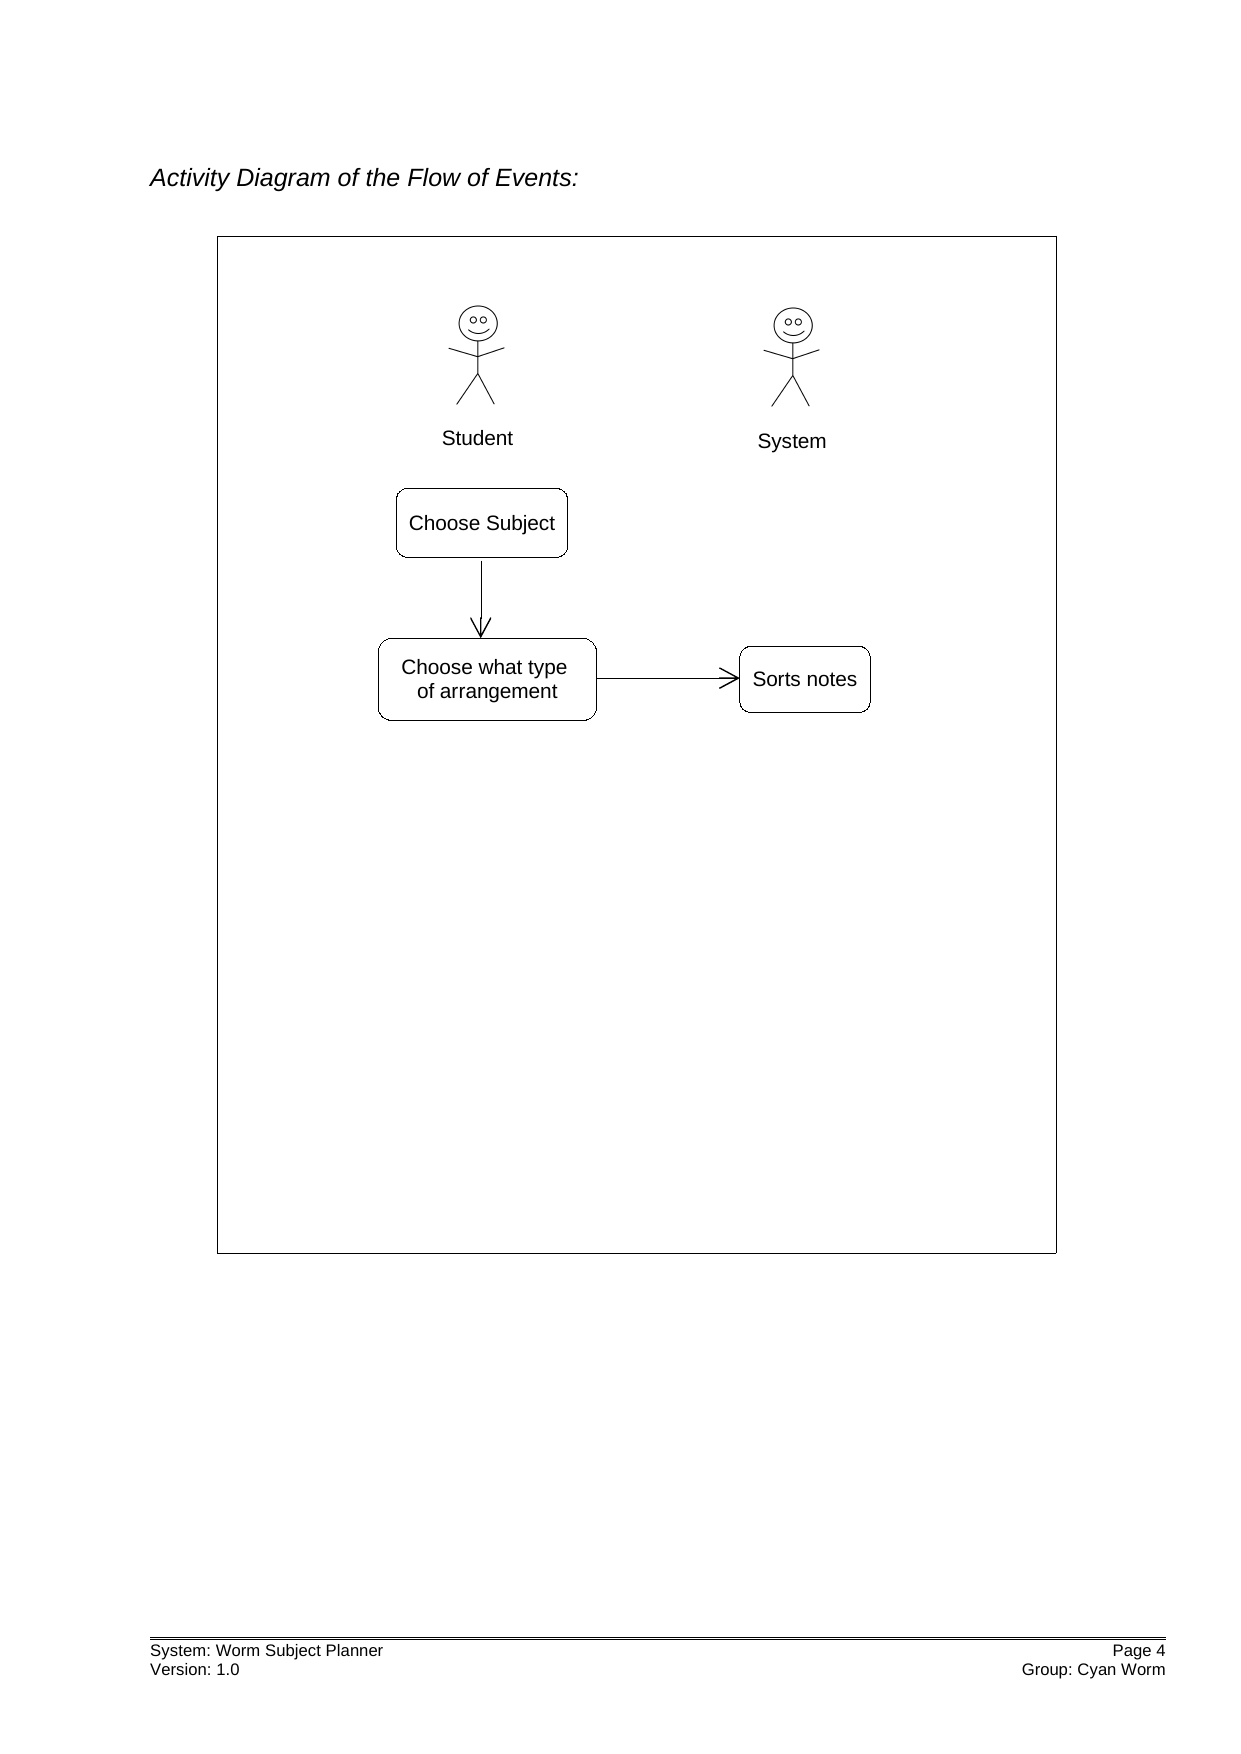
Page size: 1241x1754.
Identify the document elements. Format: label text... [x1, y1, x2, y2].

picture [433, 294, 520, 416]
text Activity Diagram of the Flow of Events: [150, 164, 1166, 192]
picture [748, 296, 835, 418]
